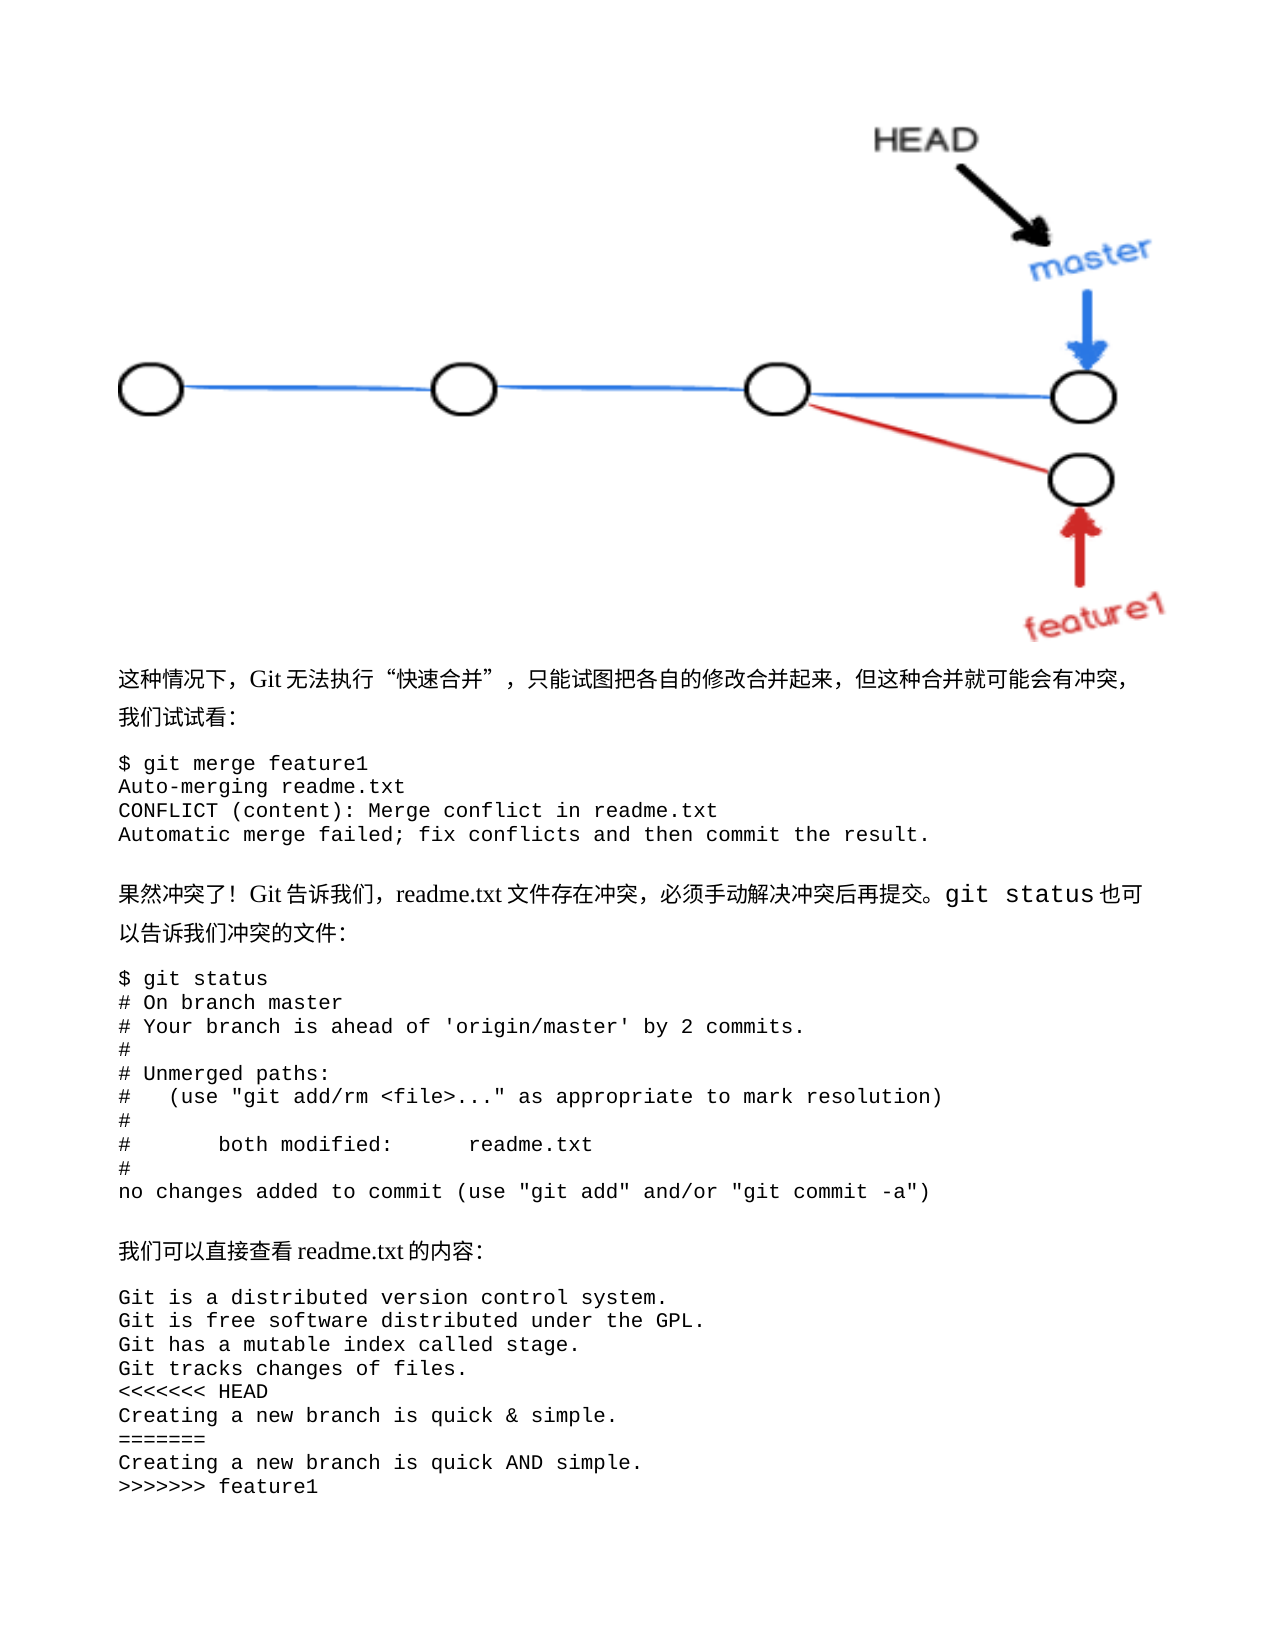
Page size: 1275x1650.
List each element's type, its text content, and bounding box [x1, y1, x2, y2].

text Git has a mutable index called stage. [118, 1334, 1157, 1358]
text no changes added to commit (use "git add" and/or "git commit -a") [118, 1181, 1157, 1205]
text # Unmerged paths: [118, 1063, 1157, 1087]
text >>>>>>> feature1 [118, 1476, 1157, 1499]
text Creating a new branch is quick & simple. [118, 1405, 1157, 1429]
text CONFLICT (content): Merge conflict in readme.txt [118, 800, 1157, 823]
text # [118, 1110, 1157, 1134]
text # Your branch is ahead of 'origin/master' by 2 commits. [118, 1016, 1157, 1039]
text 我们可以直接查看readme.txt的内容： [118, 1234, 1157, 1266]
text Automatic merge failed; fix conflicts and then commit the result. [118, 823, 1157, 847]
text # [118, 1157, 1157, 1181]
text # (use "git add/rm <file>..." as appropriate to mark resolution) [118, 1087, 1157, 1110]
text 这种情况下，Git无法执行“快速合并”，只能试图把各自的修改合并起来，但这种合并就可能会有冲突，我们试试看： [118, 662, 1157, 732]
text Git tracks changes of files. [118, 1358, 1157, 1381]
text $ git merge feature1 [118, 753, 1157, 776]
text <<<<<<< HEAD [118, 1381, 1157, 1405]
text # On branch master [118, 992, 1157, 1016]
text Auto-merging readme.txt [118, 776, 1157, 800]
text # [118, 1039, 1157, 1063]
text Git is free software distributed under the GPL. [118, 1310, 1157, 1334]
text Git is a distributed version control system. [118, 1287, 1157, 1310]
picture [118, 118, 1167, 642]
text # both modified: readme.txt [118, 1134, 1157, 1157]
text $ git status [118, 968, 1157, 992]
text Creating a new branch is quick AND simple. [118, 1452, 1157, 1476]
text ======= [118, 1429, 1157, 1452]
text 果然冲突了！Git告诉我们，readme.txt文件存在冲突，必须手动解决冲突后再提交。git status也可以告诉我们冲突的文件： [118, 877, 1157, 947]
